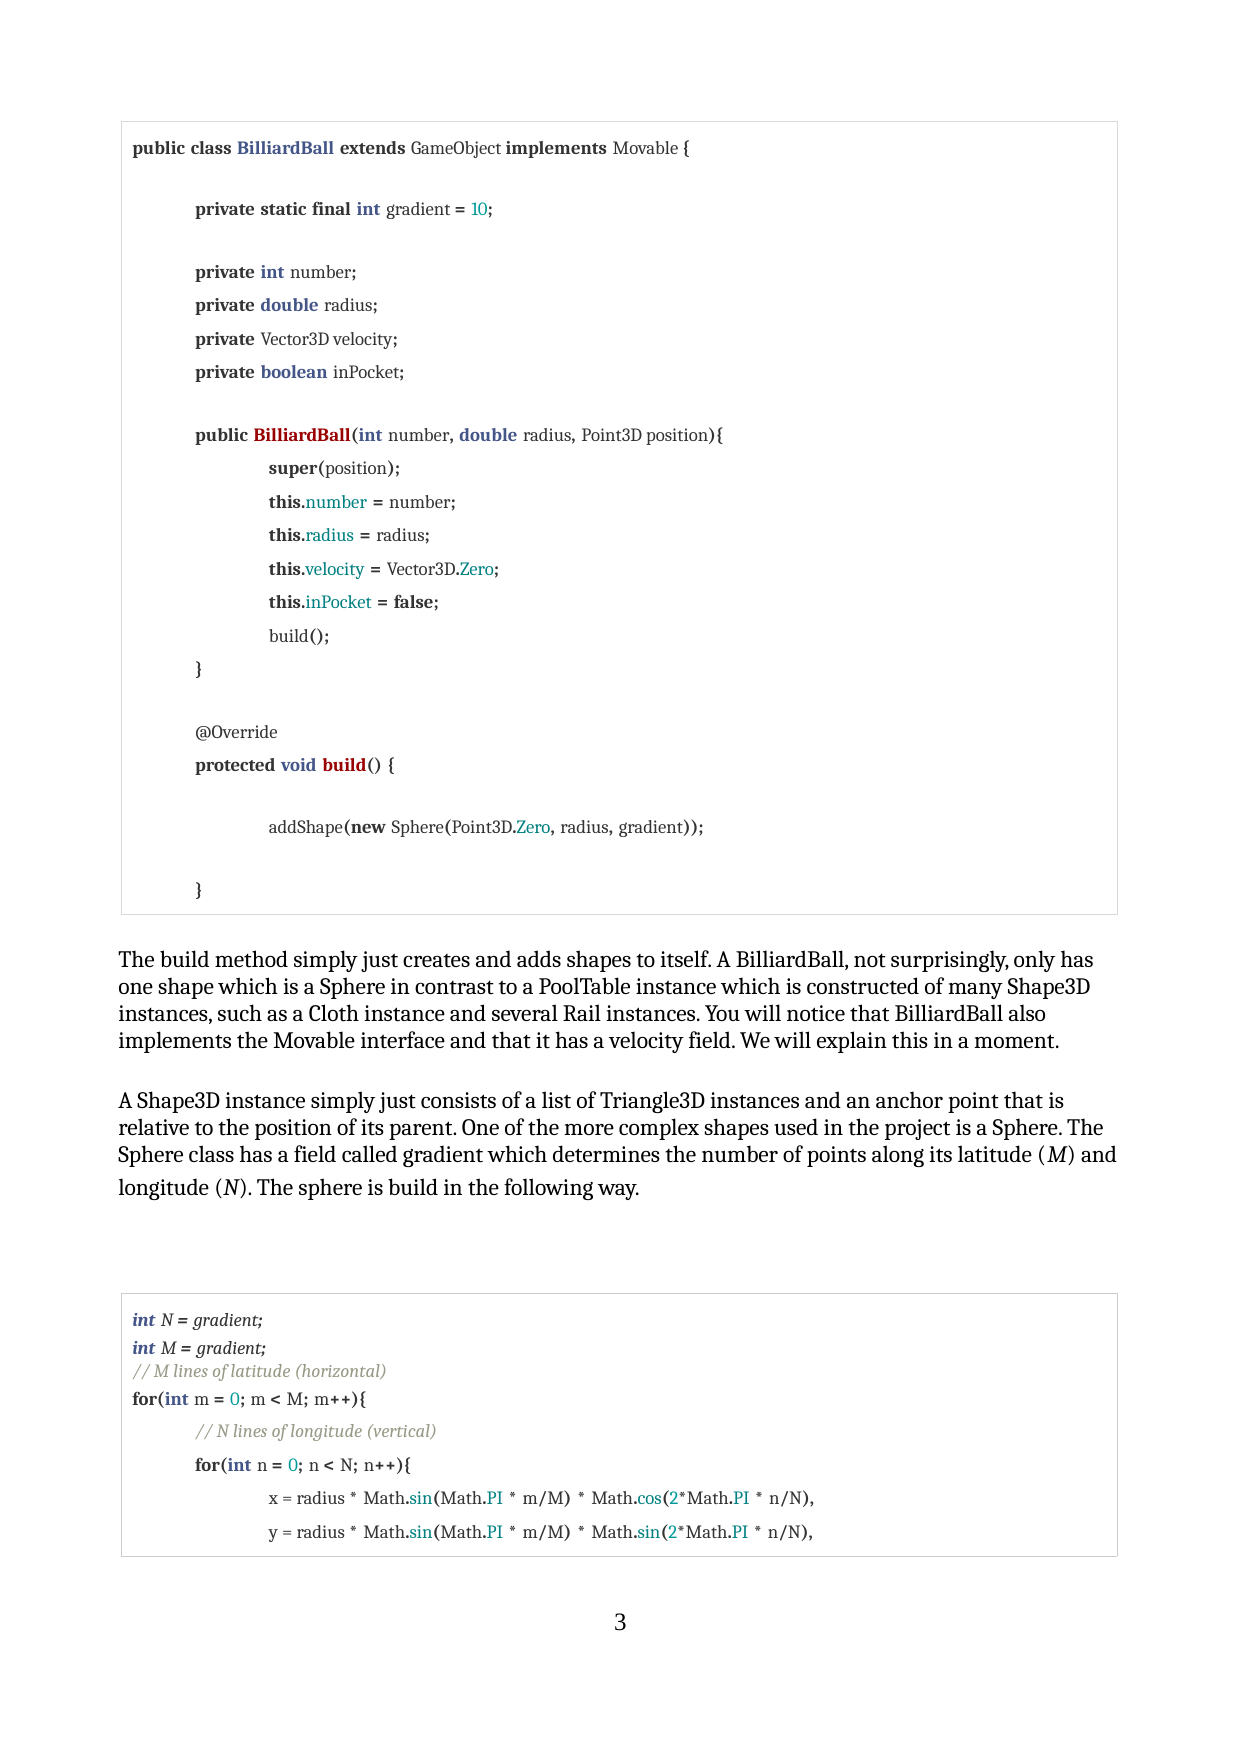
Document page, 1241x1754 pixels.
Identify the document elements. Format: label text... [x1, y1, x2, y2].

text A Shape3D instance simply just consists of a list of Triangle3D instances and an anchor point that is relative to the position of its parent. One of the more complex shapes used in the project is a Sphere. The Sphere class has a field called gradient which determines the number of points along its latitude (M) and longitude (N). The sphere is build in the following way. [118, 1054, 1122, 1202]
table_header int N = gradient; int M = gradient; // M lines of latitude (horizontal) for(int m = 0; m < M; m++){ // N lines of longitude (vertical) for(int n = 0; n < N; n++){ x = radius * Math.sin(Math.PI * m/M) * Math.cos(2*Math.PI * n/N), y = radius * Math.sin(Math.PI * m/M) * Math.sin(2*Math.PI * n/N), [118, 1290, 1120, 1559]
text The build method simply just creates and adds shapes to itself. A BilliardBall, not surprisingly, only has one shape which is a Sphere in contrast to a PoolTable instance which is constructed of many Shape3D instances, such as a Cloth instance and several Rail instances. You will notice that BilliardBall also implements the Movable interface and that it has a velocity field. We will explain this in a moment. [118, 946, 1122, 1054]
table_header public class BilliardBall extends GameObject implements Movable { private static final int gradient = 10; private int number; private double radius; private Vector3D velocity; private boolean inPocket; public BilliardBall(int number, double radius, Point3D position){ super(position); this.number = number; this.radius = radius; this.velocity = Vector3D.Zero; this.inPocket = false; build(); } @Override protected void build() { addShape(new Sphere(Point3D.Zero, radius, gradient)); } [118, 118, 1120, 917]
